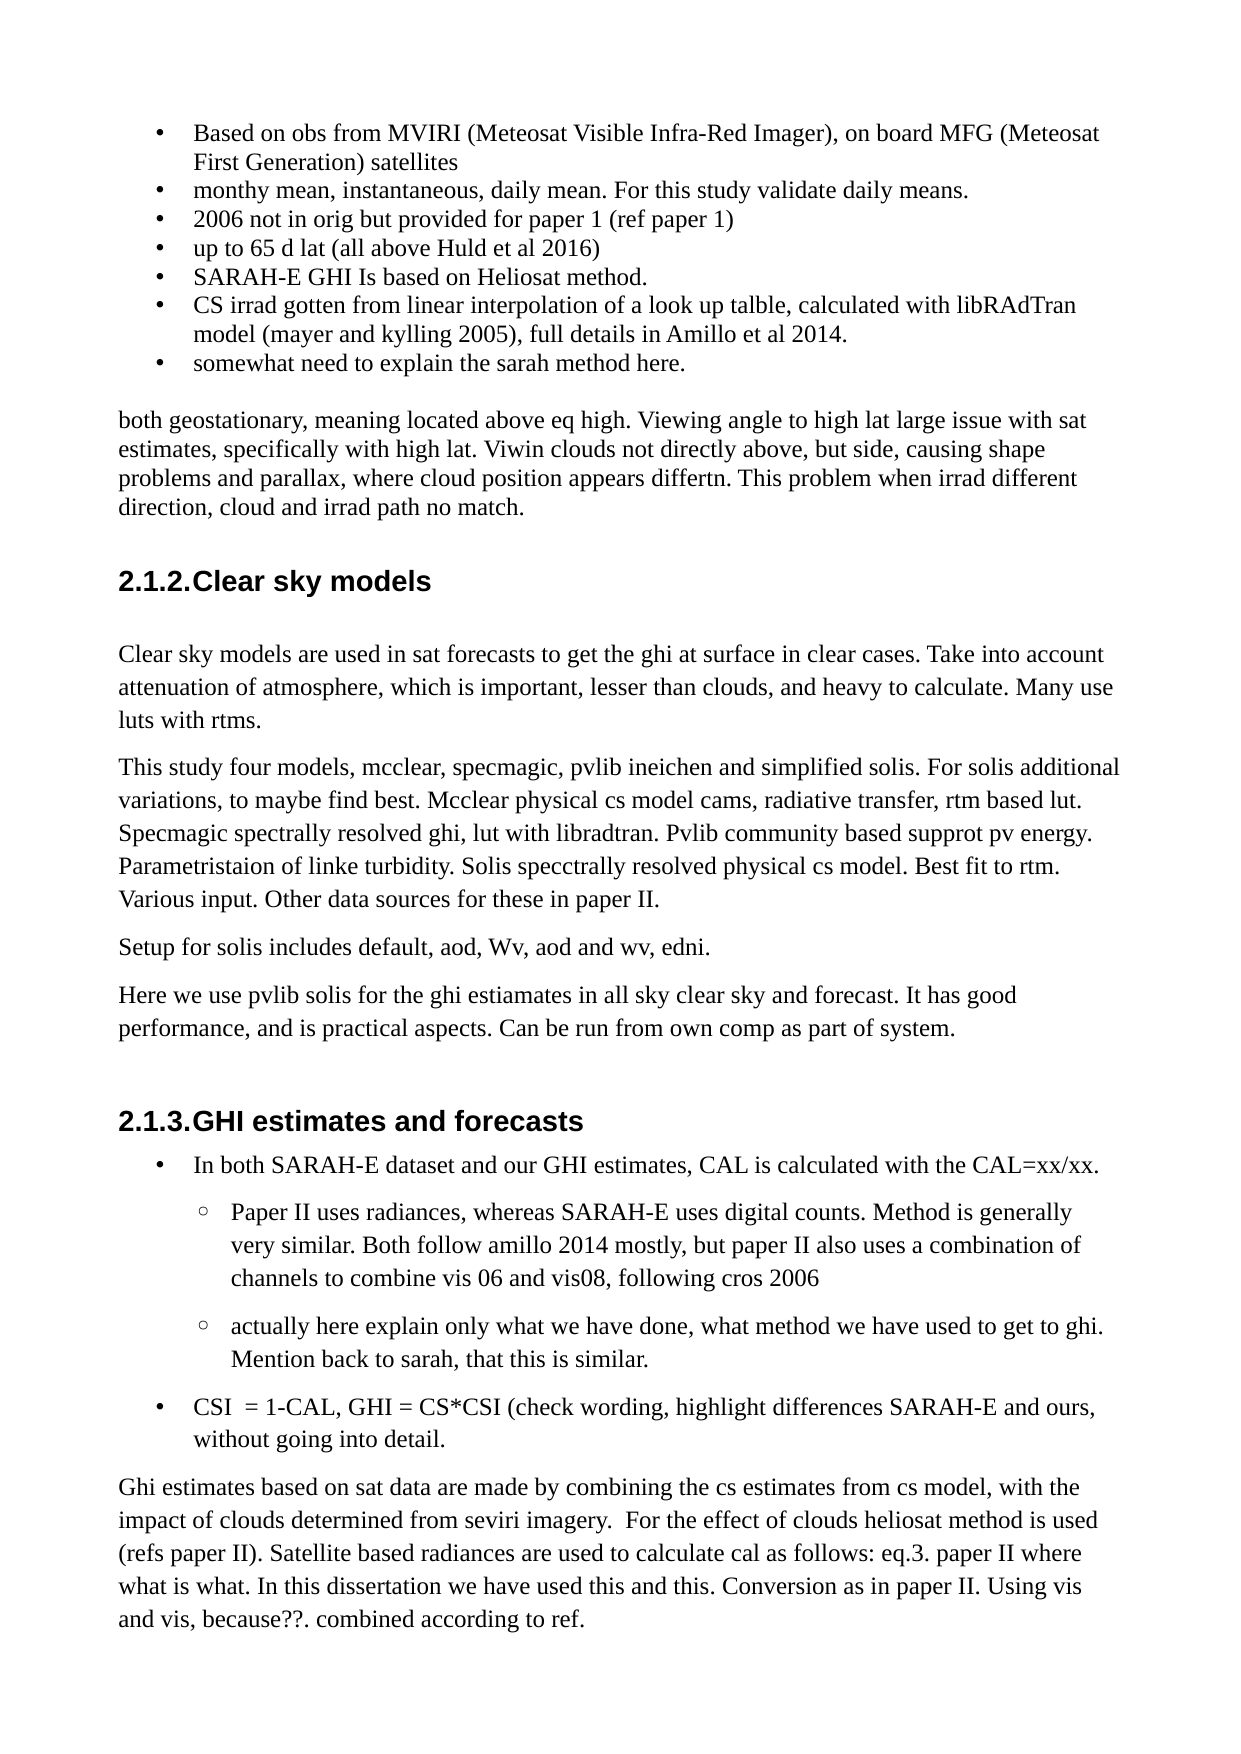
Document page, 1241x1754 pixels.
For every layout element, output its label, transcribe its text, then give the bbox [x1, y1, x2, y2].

text Ghi estimates based on sat data are made by combining the cs estimates from cs model, with the impact of clouds determined from seviri imagery. For the effect of clouds heliosat method is used (refs paper II). Satellite based radiances are used to calculate cal as follows: eq.3. paper II where what is what. In this dissertation we have used this and this. Conversion as in paper II. Using vis and vis, because??. combined according to ref. [118, 1472, 1122, 1633]
subtitle GHI estimates and forecasts [118, 1104, 1122, 1137]
list 2006 not in orig but provided for paper 1 (ref paper 1) [156, 204, 1122, 233]
list In both SARAH-E dataset and our GHI estimates, CAL is calculated with the CAL=xx/xx. [156, 1150, 1122, 1178]
list CS irrad gotten from linear interpolation of a look up talble, calculated with libRAdTran model (mayer and kylling 2005), full details in Amillo et al 2014. [156, 291, 1122, 348]
subtitle Clear sky models [118, 564, 1122, 597]
list monthy mean, instantaneous, daily mean. For this study validate daily means. [156, 176, 1122, 204]
text Setup for solis includes default, aod, Wv, aod and wv, edni. [118, 932, 1122, 961]
list up to 65 d lat (all above Huld et al 2016) [156, 233, 1122, 262]
list Based on obs from MVIRI (Meteosat Visible Infra-Red Imager), on board MFG (Meteosat First Generation) satellites [156, 118, 1122, 176]
list somewhat need to explain the sarah method here. [156, 348, 1122, 377]
text Clear sky models are used in sat forecasts to get the ghi at surface in clear cases. Take into account attenuation of atmosphere, which is important, lesser than clouds, and heavy to calculate. Many use luts with rtms. [118, 639, 1122, 733]
list SARAH-E GHI Is based on Heliosat method. [156, 262, 1122, 291]
text This study four models, mcclear, specmagic, pvlib ineichen and simplified solis. For solis additional variations, to maybe find best. Mcclear physical cs model cams, radiative transfer, rtm based lut. Specmagic spectrally resolved ghi, lut with libradtran. Pvlib community based supprot pv energy. Parametristaion of linke turbidity. Solis specctrally resolved physical cs model. Best fit to rtm. Various input. Other data sources for these in paper II. [118, 752, 1122, 913]
list CSI = 1-CAL, GHI = CS*CSI (check wording, highlight differences SARAH-E and ours, without going into detail. [156, 1392, 1122, 1453]
list Paper II uses radiances, whereas SARAH-E uses digital counts. Method is generally very similar. Both follow amillo 2014 mostly, but paper II also uses a combination of channels to combine vis 06 and vis08, following cros 2006 [193, 1197, 1122, 1292]
text both geostationary, meaning located above eq high. Viewing angle to high lat large issue with sat estimates, specifically with high lat. Viwin clouds not directly above, but side, causing shape problems and parallax, where cloud position appears differtn. This problem when irrad different direction, cloud and irrad path no match. [118, 406, 1122, 521]
text Here we use pvlib solis for the ghi estiamates in all sky clear sky and forecast. It has good performance, and is practical aspects. Can be run from own comp as part of system. [118, 980, 1122, 1041]
list actually here explain only what we have done, what method we have used to get to ghi. Mention back to sarah, that this is similar. [193, 1311, 1122, 1373]
